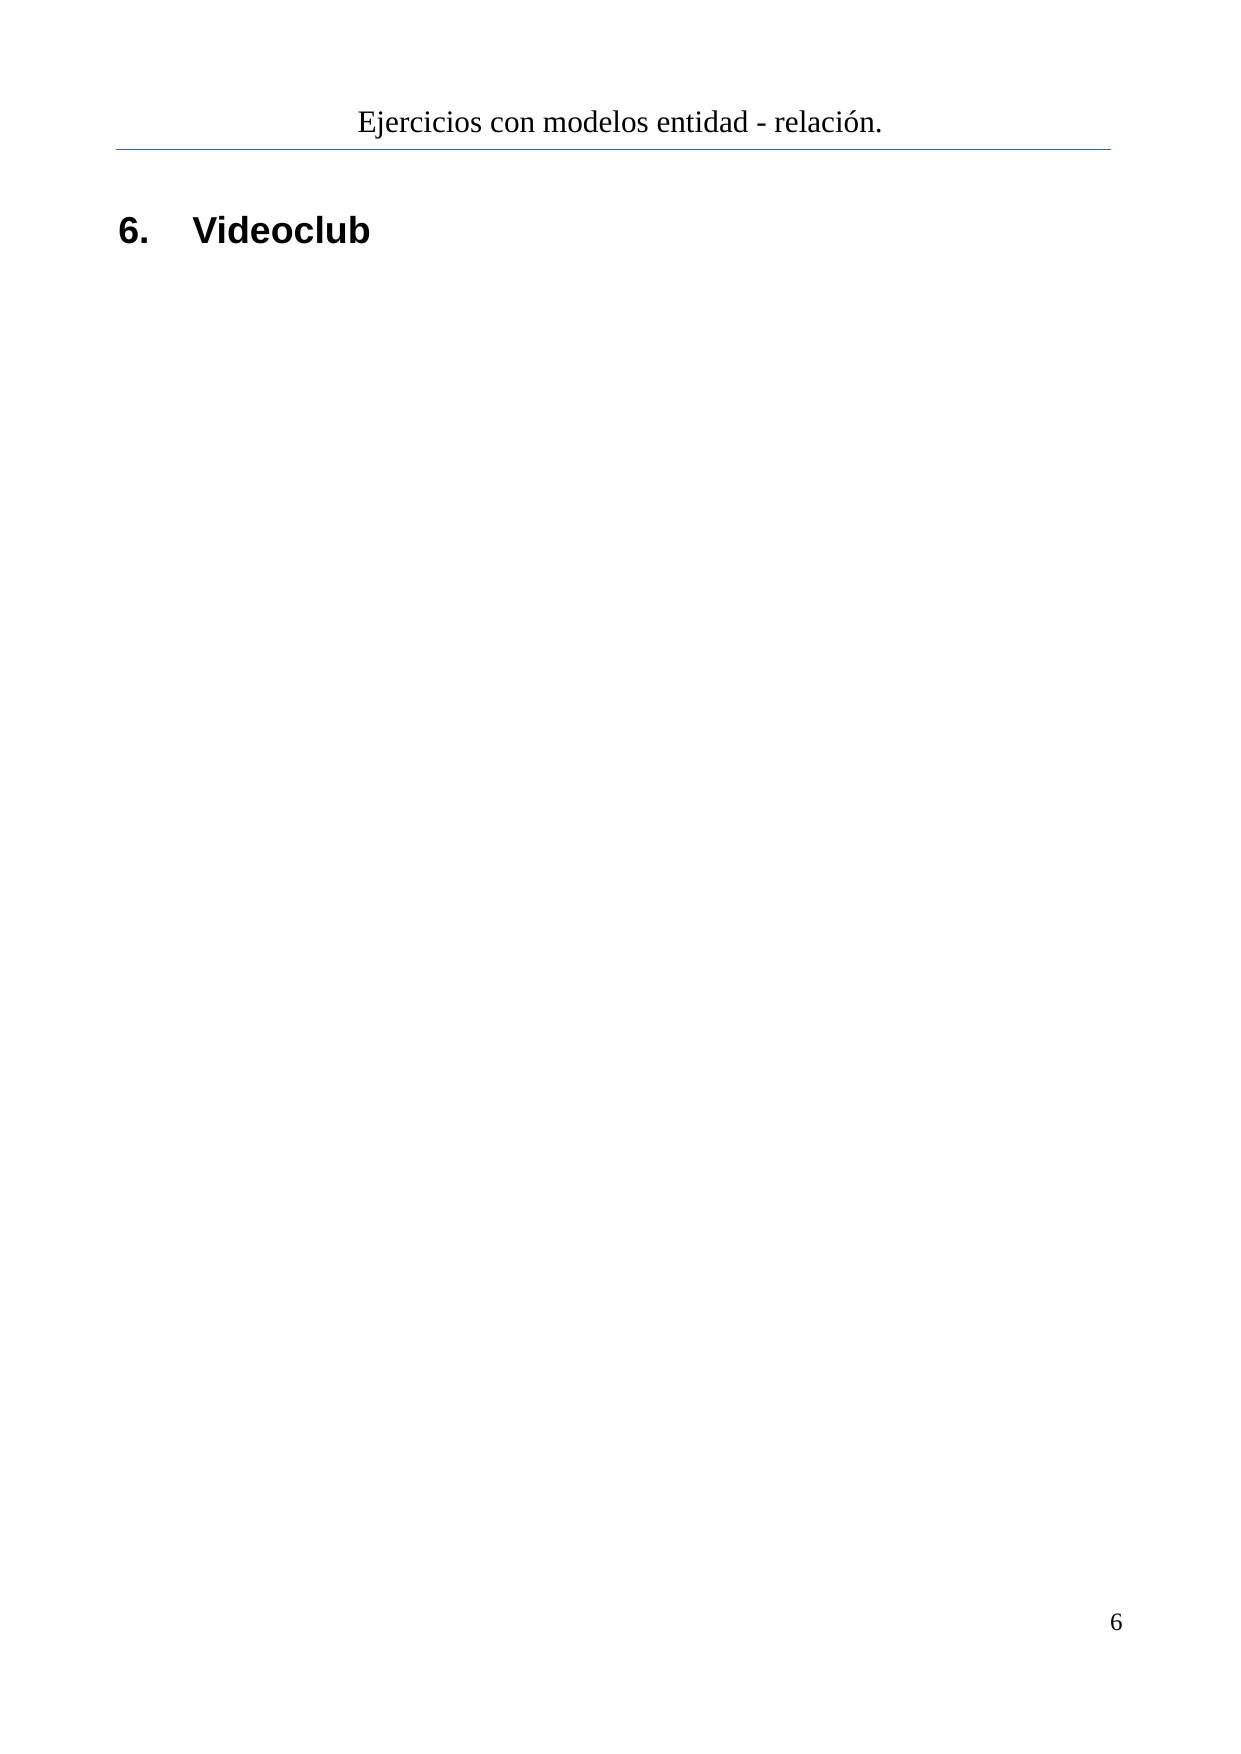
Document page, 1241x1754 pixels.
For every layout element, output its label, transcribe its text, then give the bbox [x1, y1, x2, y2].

subtitle Videoclub [118, 208, 1122, 251]
